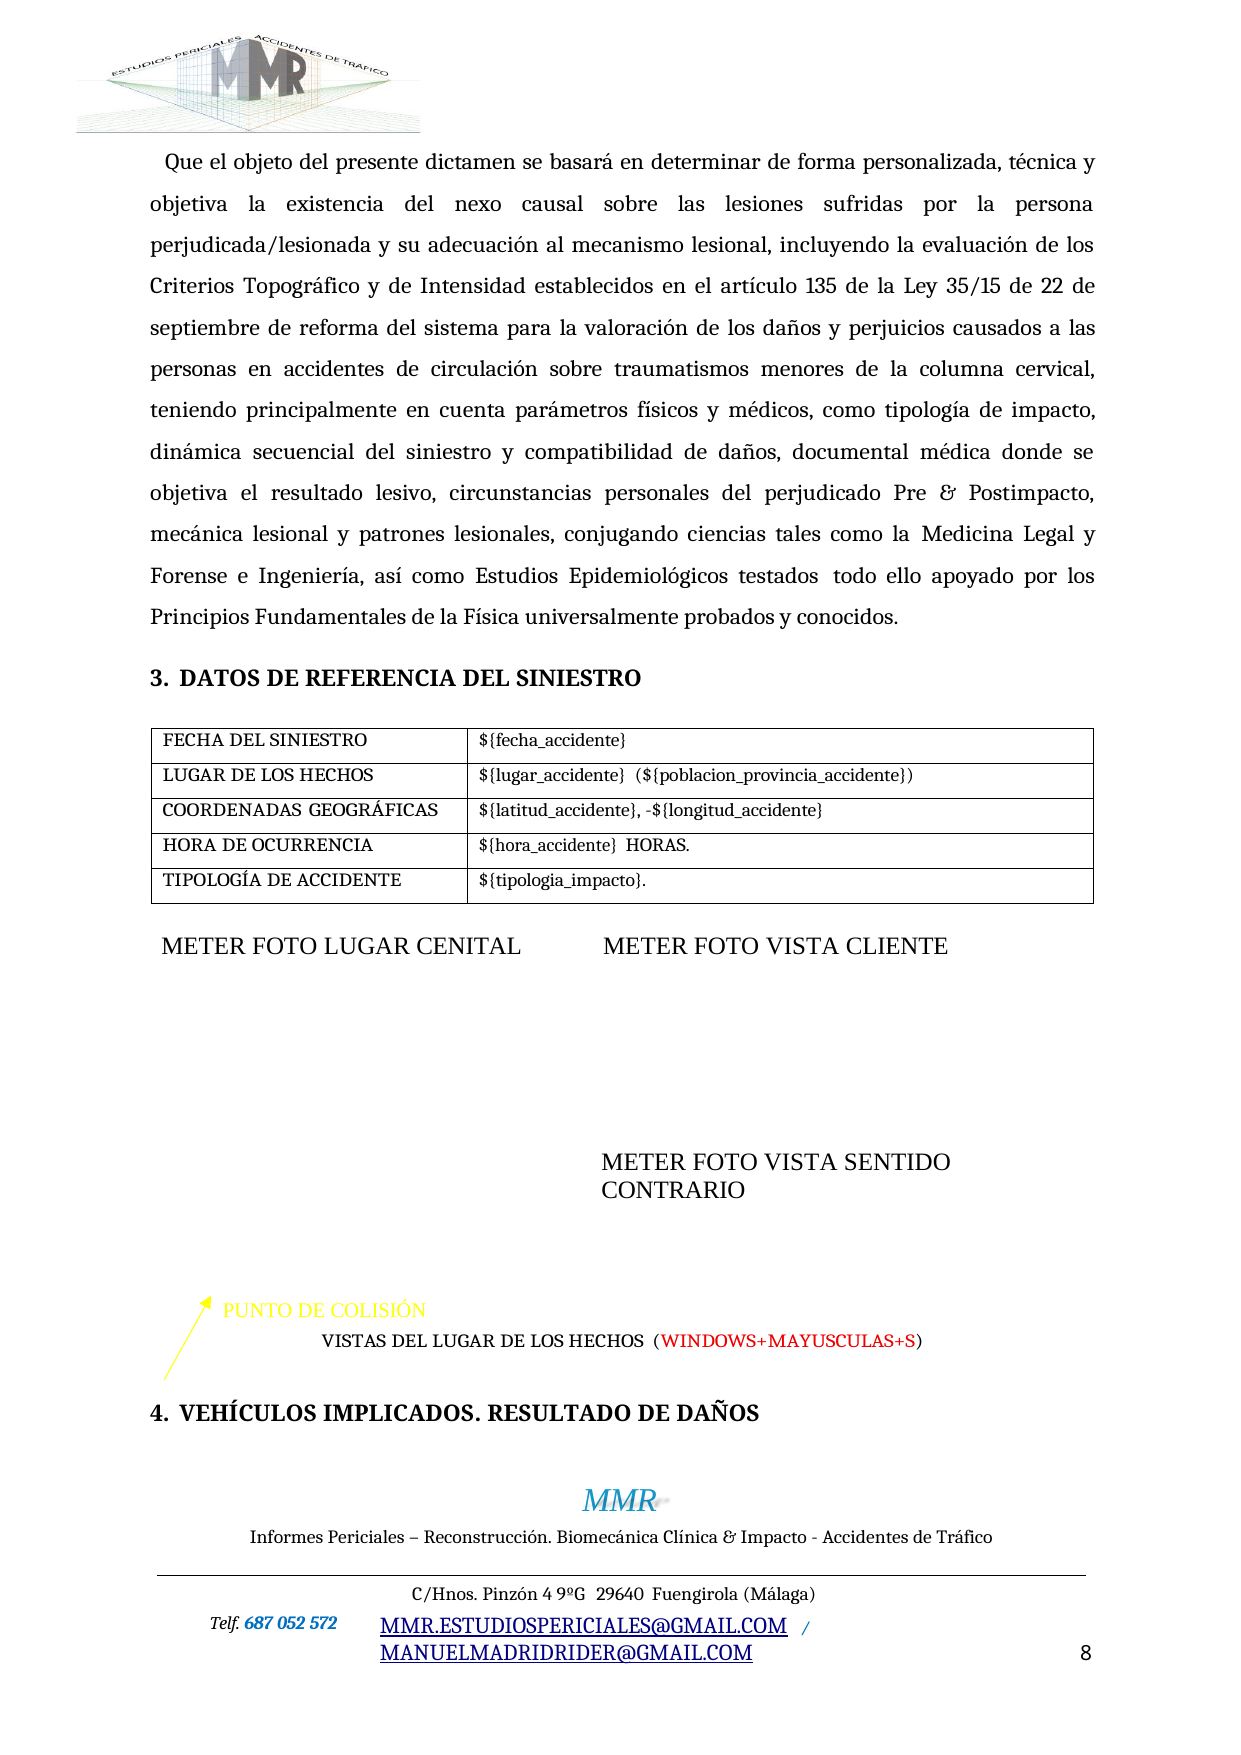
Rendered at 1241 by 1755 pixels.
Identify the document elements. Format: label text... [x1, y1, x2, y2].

list VEHÍCULOS IMPLICADOS. RESULTADO DE DAÑOS [150, 1397, 1152, 1428]
table_cell HORA DE OCURRENCIA [152, 834, 467, 868]
text PUNTO DE COLISIÓN [223, 1298, 1152, 1322]
text METER FOTO LUGAR CENITAL METER FOTO VISTA CLIENTE [161, 931, 1152, 960]
table_cell LUGAR DE LOS HECHOS [152, 764, 467, 798]
text [135, 1331, 190, 1353]
text Que el objeto del presente dictamen se basará en determinar de forma personalizada, técnica y objetiva la existencia del nexo causal sobre las lesiones sufridas por la persona perjudicada/lesionada y su adecuación al mecanismo lesional, incluyendo la evaluación de los Criterios Topográfico y de Intensidad establecidos en el artículo 135 de la Ley 35/15 de 22 de septiembre de reforma del sistema para la valoración de los daños y perjuicios causados a las personas en accidentes de circulación sobre traumatismos menores de la columna cervical, teniendo principalmente en cuenta parámetros físicos y médicos, como tipología de impacto, dinámica secuencial del siniestro y compatibilidad de daños, documental médica donde se objetiva el resultado lesivo, circunstancias personales del perjudicado Pre & Postimpacto, mecánica lesional y patrones lesionales, conjugando ciencias tales como la Medicina Legal y Forense e Ingeniería, así como Estudios Epidemiológicos testados todo ello apoyado por los Principios Fundamentales de la Física universalmente probados y conocidos. [150, 149, 1096, 630]
table_cell COORDENADAS GEOGRÁFICAS [152, 799, 467, 833]
text METER FOTO VISTA SENTIDO CONTRARIO [601, 1148, 986, 1204]
table_cell ${tipologia_impacto}. [468, 869, 1093, 902]
table_cell TIPOLOGÍA DE ACCIDENTE [152, 869, 467, 902]
table_cell ${lugar_accidente} (${poblacion_provincia_accidente}) [468, 764, 1093, 798]
table_header FECHA DEL SINIESTRO [152, 729, 467, 763]
list DATOS DE REFERENCIA DEL SINIESTRO [150, 662, 1152, 693]
text VISTAS DEL LUGAR DE LOS HECHOS (WINDOWS+MAYUSCULAS+S) [181, 1331, 1109, 1353]
table_cell ${latitud_accidente}, -${longitud_accidente} [468, 799, 1093, 833]
table_cell ${hora_accidente} HORAS. [468, 834, 1093, 868]
table_header ${fecha_accidente} [468, 729, 1093, 763]
